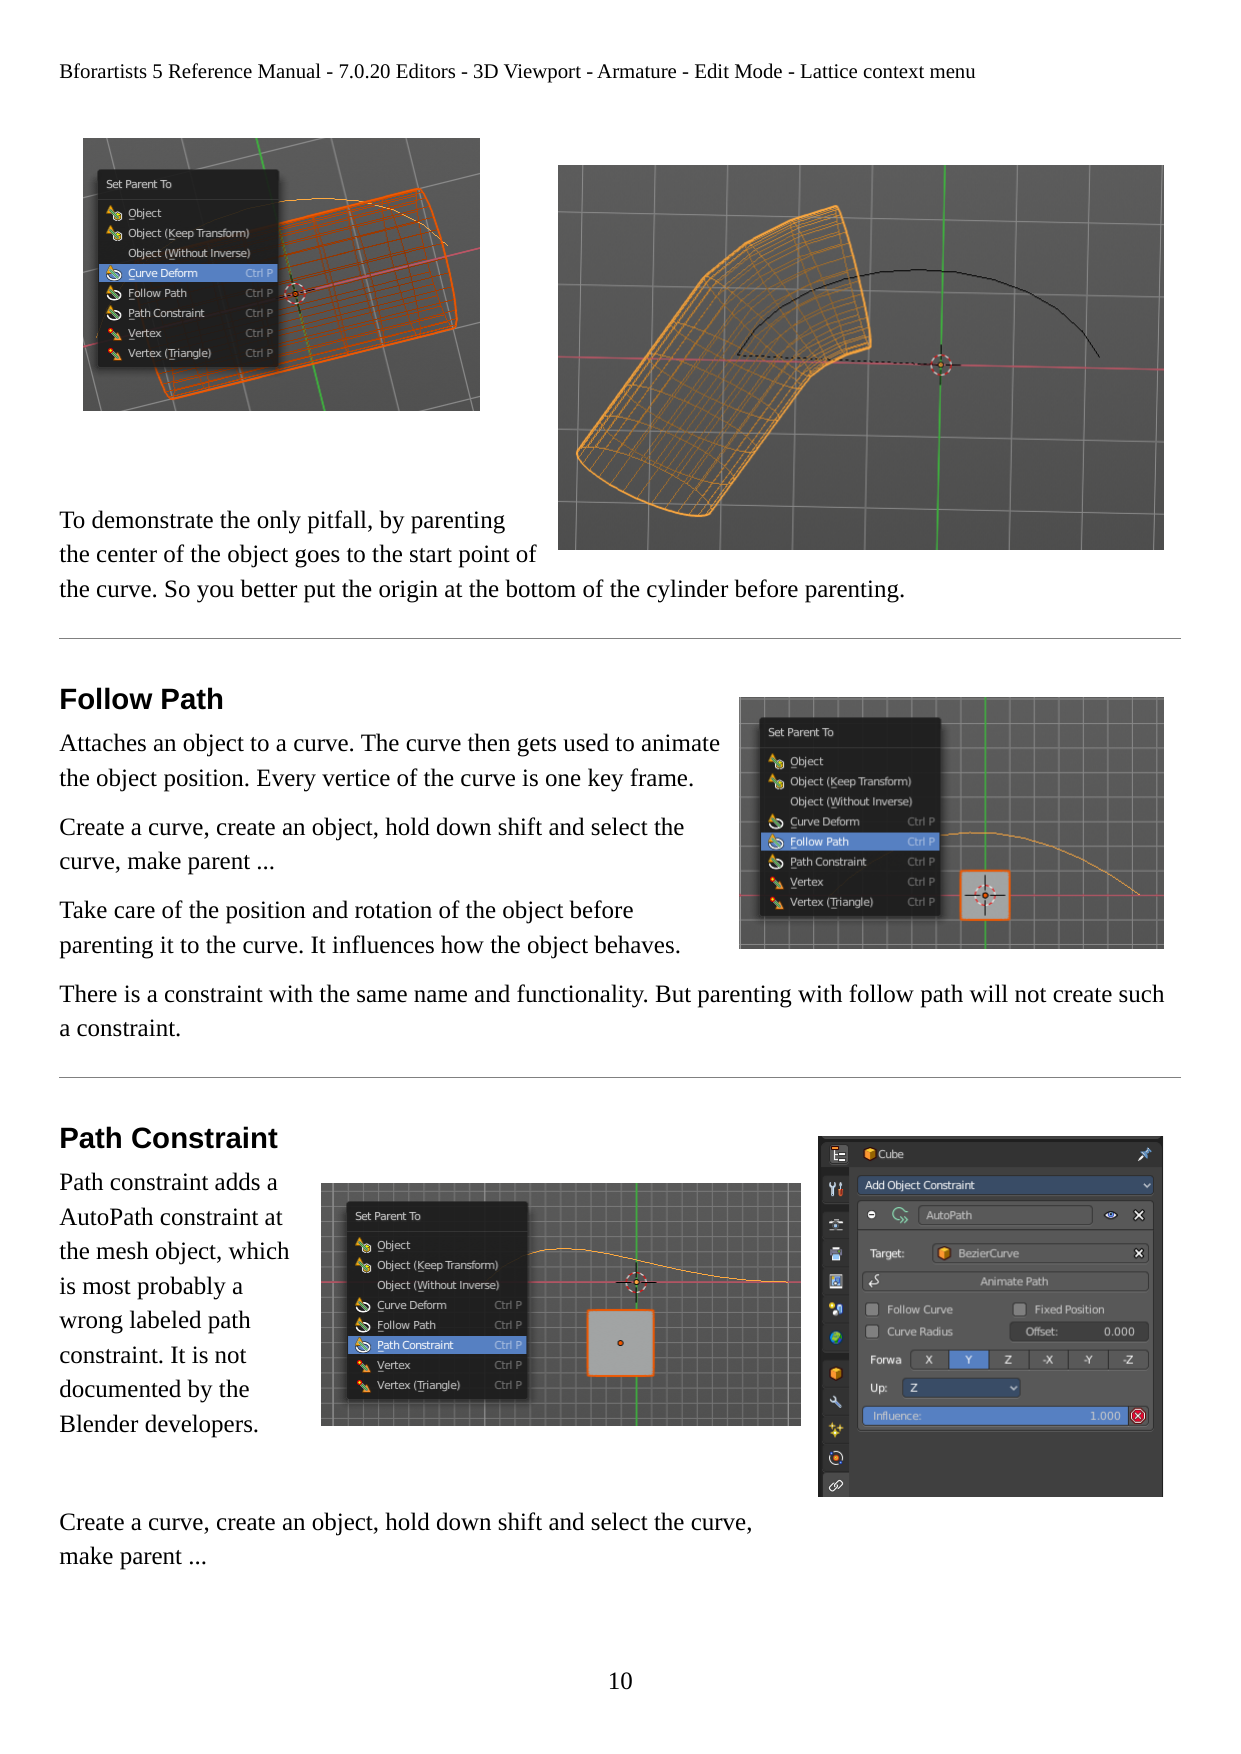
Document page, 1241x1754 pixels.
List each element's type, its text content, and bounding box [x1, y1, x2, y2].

picture [321, 1183, 801, 1426]
picture [558, 165, 1164, 550]
picture [83, 138, 480, 411]
subtitle Follow Path [59, 682, 1181, 716]
subtitle Path Constraint [59, 1121, 1181, 1155]
picture [818, 1136, 1164, 1497]
text Create a curve, create an object, hold down shift and select the curve, make parent ... [59, 812, 739, 875]
text [1164, 1167, 1181, 1437]
picture [739, 697, 1164, 949]
text Create a curve, create an object, hold down shift and select the curve, make parent ... [59, 1507, 1181, 1570]
text Attaches an object to a curve. The curve then gets used to animate the object position. Every vertice of the curve is one key frame. [59, 728, 739, 791]
text Take care of the position and rotation of the object before parenting it to the curve. It influences how the object behaves. [59, 895, 1181, 958]
text Path constraint adds a AutoPath constraint at the mesh object, which is most probably a wrong labeled path constraint. It is not documented by the Blender developers. [59, 1167, 818, 1437]
text There is a constraint with the same name and functionality. But parenting with follow path will not create such a constraint. [59, 979, 1181, 1042]
text To demonstrate the only pitfall, by parenting the center of the object goes to the start point of the curve. So you better put the origin at the bottom of the cylinder before parenting. [59, 505, 1181, 603]
